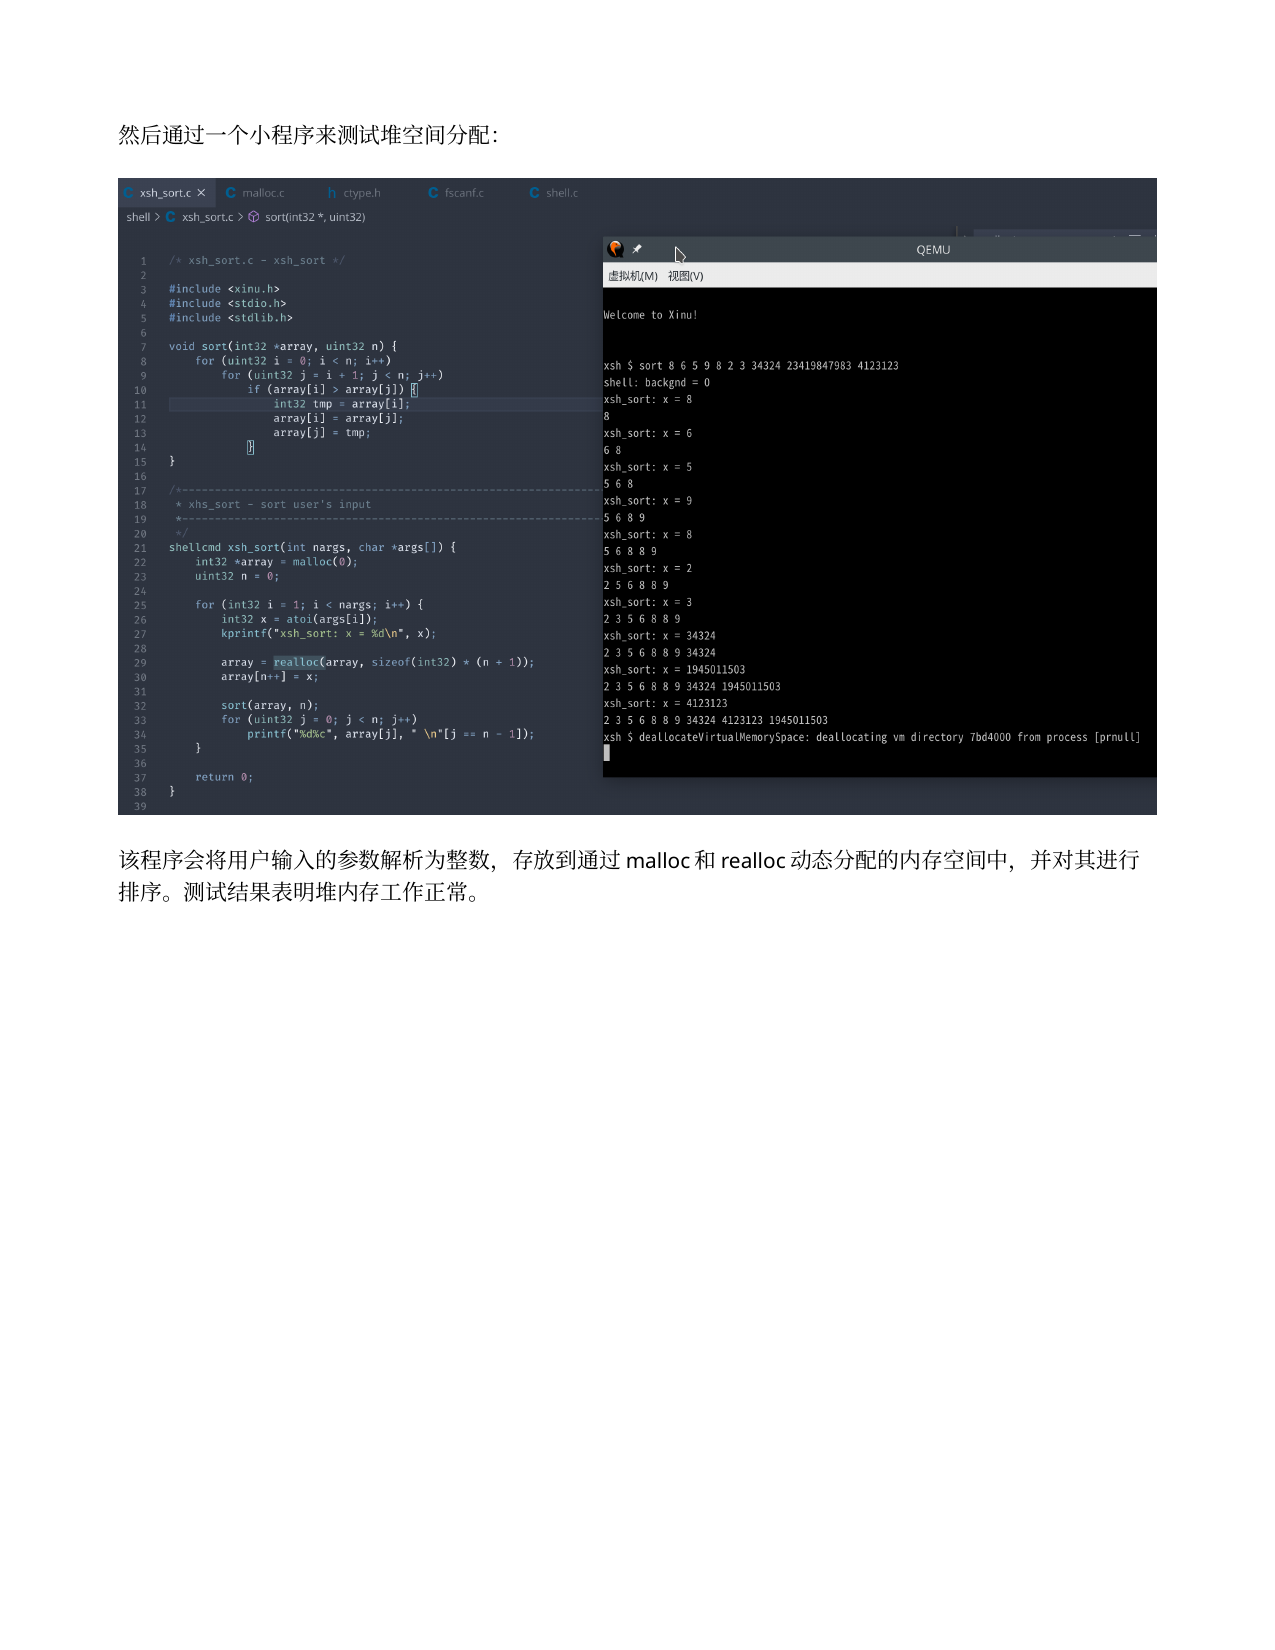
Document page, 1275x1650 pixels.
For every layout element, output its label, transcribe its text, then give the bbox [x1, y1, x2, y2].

text 然后通过一个小程序来测试堆空间分配： [118, 118, 1157, 149]
picture [118, 178, 1157, 815]
text 该程序会将用户输入的参数解析为整数，存放到通过malloc和realloc动态分配的内存空间中，并对其进行排序。测试结果表明堆内存工作正常。 [118, 815, 1157, 906]
